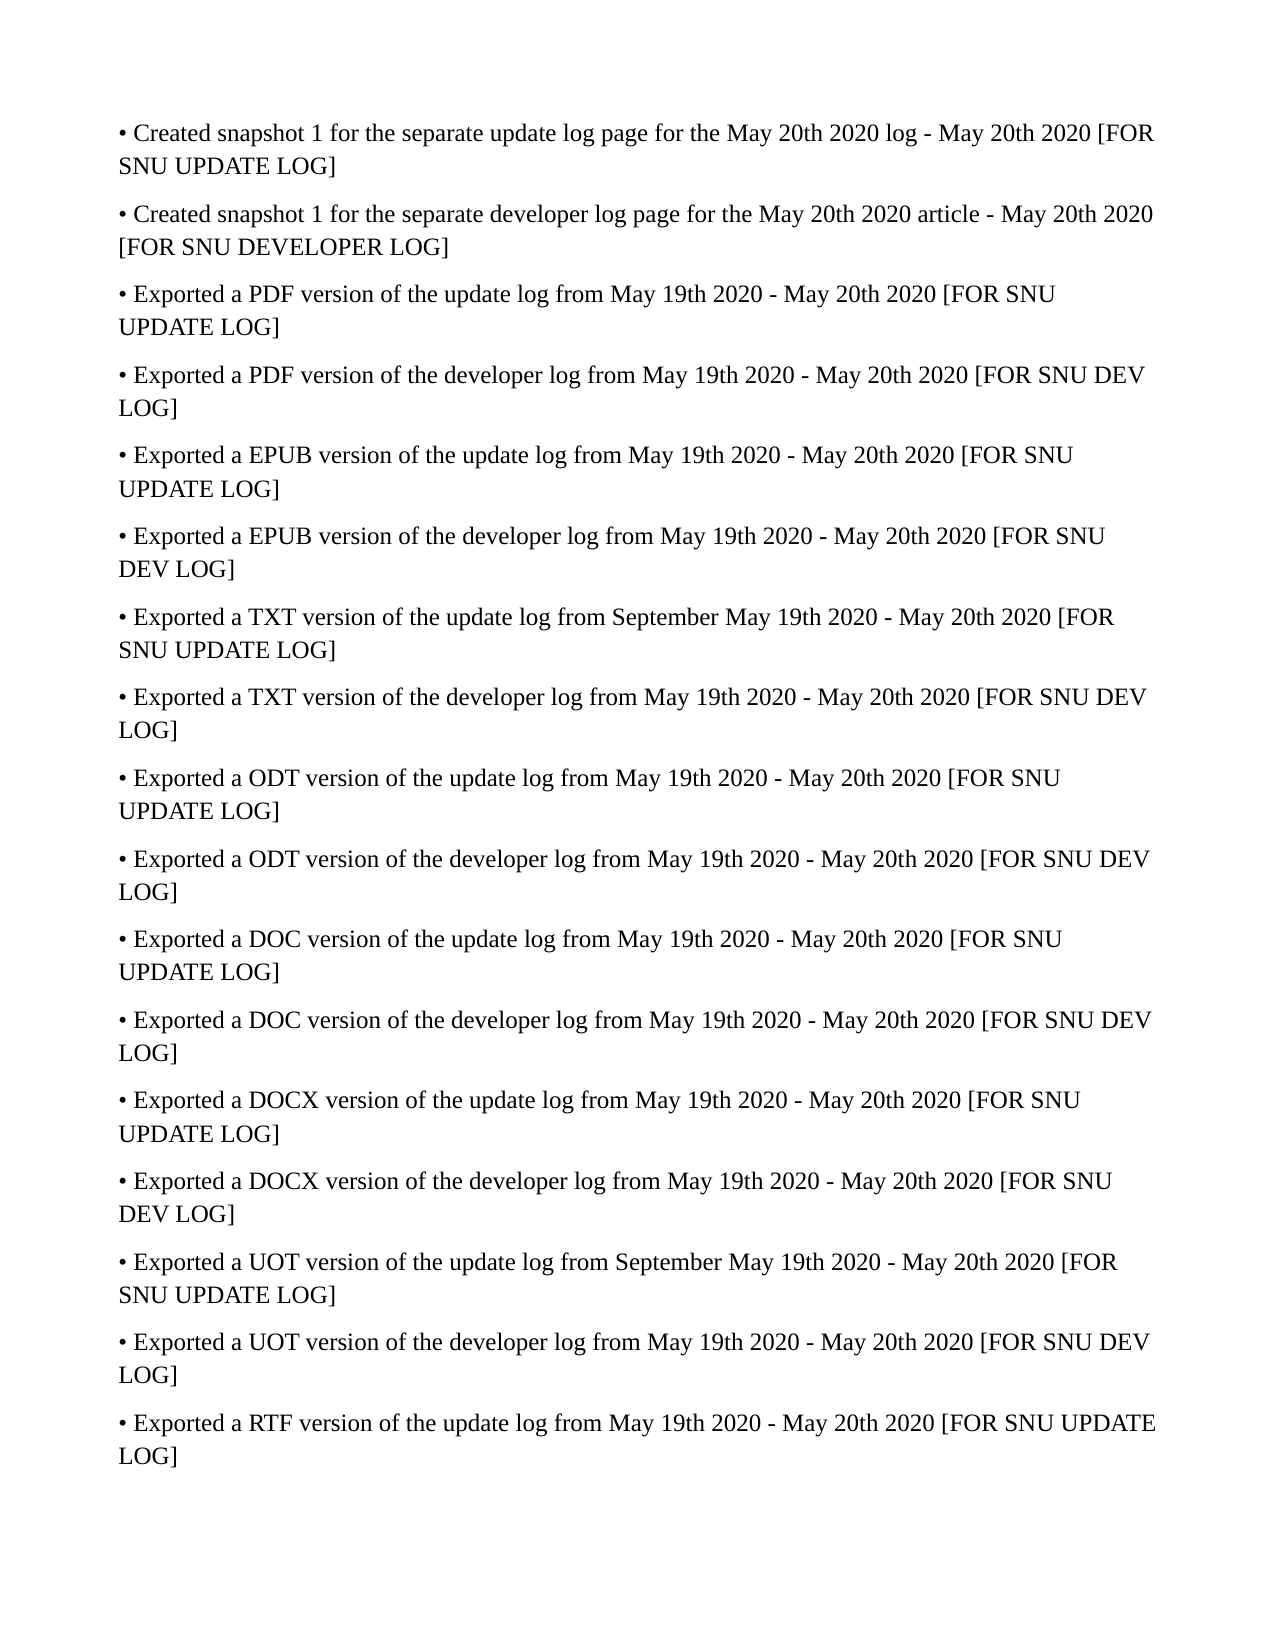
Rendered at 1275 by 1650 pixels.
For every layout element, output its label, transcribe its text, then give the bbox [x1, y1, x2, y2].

text • Exported a DOC version of the update log from May 19th 2020 - May 20th 2020 [FOR SNU UPDATE LOG] [118, 924, 1157, 986]
text • Exported a TXT version of the update log from September May 19th 2020 - May 20th 2020 [FOR SNU UPDATE LOG] [118, 602, 1157, 664]
text • Exported a PDF version of the update log from May 19th 2020 - May 20th 2020 [FOR SNU UPDATE LOG] [118, 279, 1157, 341]
text • Exported a UOT version of the developer log from May 19th 2020 - May 20th 2020 [FOR SNU DEV LOG] [118, 1327, 1157, 1389]
text • Created snapshot 1 for the separate update log page for the May 20th 2020 log - May 20th 2020 [FOR SNU UPDATE LOG] [118, 118, 1157, 180]
text • Exported a EPUB version of the update log from May 19th 2020 - May 20th 2020 [FOR SNU UPDATE LOG] [118, 441, 1157, 502]
text • Exported a ODT version of the update log from May 19th 2020 - May 20th 2020 [FOR SNU UPDATE LOG] [118, 763, 1157, 825]
text • Exported a PDF version of the developer log from May 19th 2020 - May 20th 2020 [FOR SNU DEV LOG] [118, 360, 1157, 422]
text • Exported a DOC version of the developer log from May 19th 2020 - May 20th 2020 [FOR SNU DEV LOG] [118, 1005, 1157, 1067]
text • Exported a DOCX version of the update log from May 19th 2020 - May 20th 2020 [FOR SNU UPDATE LOG] [118, 1086, 1157, 1147]
text • Exported a DOCX version of the developer log from May 19th 2020 - May 20th 2020 [FOR SNU DEV LOG] [118, 1166, 1157, 1228]
text • Exported a EPUB version of the developer log from May 19th 2020 - May 20th 2020 [FOR SNU DEV LOG] [118, 521, 1157, 583]
text • Exported a ODT version of the developer log from May 19th 2020 - May 20th 2020 [FOR SNU DEV LOG] [118, 844, 1157, 906]
text • Exported a UOT version of the update log from September May 19th 2020 - May 20th 2020 [FOR SNU UPDATE LOG] [118, 1247, 1157, 1309]
text • Exported a TXT version of the developer log from May 19th 2020 - May 20th 2020 [FOR SNU DEV LOG] [118, 682, 1157, 744]
text • Exported a RTF version of the update log from May 19th 2020 - May 20th 2020 [FOR SNU UPDATE LOG] [118, 1408, 1157, 1470]
text • Created snapshot 1 for the separate developer log page for the May 20th 2020 article - May 20th 2020 [FOR SNU DEVELOPER LOG] [118, 199, 1157, 261]
